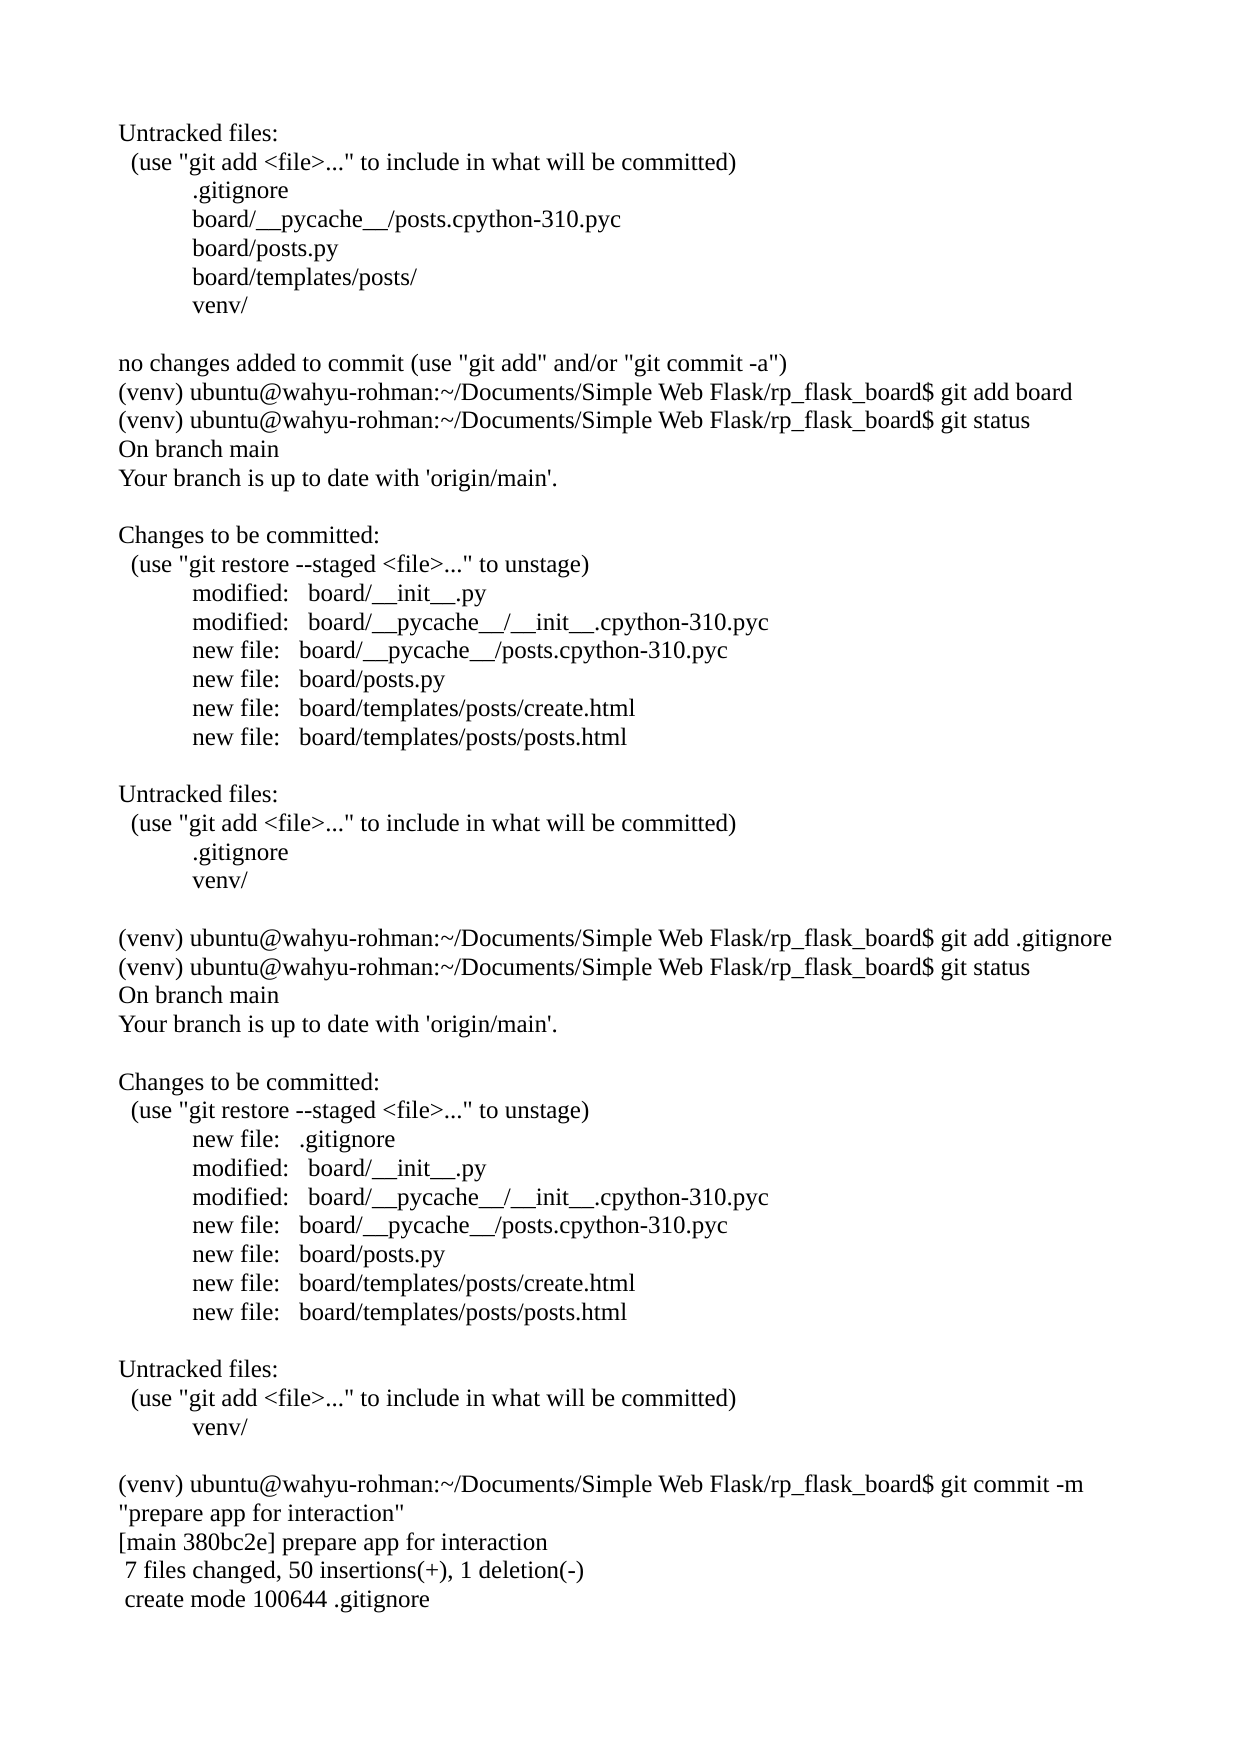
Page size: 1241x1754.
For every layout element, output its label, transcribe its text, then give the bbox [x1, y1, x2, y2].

text On branch main [118, 981, 1122, 1009]
text new file: board/templates/posts/create.html [118, 693, 1122, 722]
text venv/ [118, 1412, 1122, 1441]
text new file: .gitignore [118, 1124, 1122, 1153]
text (venv) ubuntu@wahyu-rohman:~/Documents/Simple Web Flask/rp_flask_board$ git add board [118, 377, 1122, 406]
text modified: board/__init__.py [118, 578, 1122, 607]
text venv/ [118, 291, 1122, 319]
text .gitignore [118, 837, 1122, 866]
text venv/ [118, 866, 1122, 894]
text new file: board/templates/posts/posts.html [118, 722, 1122, 751]
text (use "git add <file>..." to include in what will be committed) [118, 147, 1122, 176]
text new file: board/templates/posts/create.html [118, 1268, 1122, 1297]
text (use "git add <file>..." to include in what will be committed) [118, 1383, 1122, 1412]
text .gitignore [118, 176, 1122, 204]
text (venv) ubuntu@wahyu-rohman:~/Documents/Simple Web Flask/rp_flask_board$ git status [118, 952, 1122, 981]
text (venv) ubuntu@wahyu-rohman:~/Documents/Simple Web Flask/rp_flask_board$ git add .gitignore [118, 923, 1122, 952]
text (venv) ubuntu@wahyu-rohman:~/Documents/Simple Web Flask/rp_flask_board$ git status [118, 406, 1122, 434]
text board/posts.py [118, 233, 1122, 262]
text Untracked files: [118, 1354, 1122, 1383]
text Changes to be committed: [118, 1067, 1122, 1096]
text board/templates/posts/ [118, 262, 1122, 291]
text create mode 100644 .gitignore [118, 1584, 1122, 1613]
text new file: board/__pycache__/posts.cpython-310.pyc [118, 636, 1122, 664]
text modified: board/__pycache__/__init__.cpython-310.pyc [118, 607, 1122, 636]
text new file: board/posts.py [118, 1239, 1122, 1268]
text board/__pycache__/posts.cpython-310.pyc [118, 204, 1122, 233]
text (use "git restore --staged <file>..." to unstage) [118, 549, 1122, 578]
text Untracked files: [118, 779, 1122, 808]
text modified: board/__pycache__/__init__.cpython-310.pyc [118, 1182, 1122, 1211]
text new file: board/posts.py [118, 664, 1122, 693]
text (use "git add <file>..." to include in what will be committed) [118, 808, 1122, 837]
text [main 380bc2e] prepare app for interaction [118, 1527, 1122, 1556]
text Changes to be committed: [118, 521, 1122, 549]
text no changes added to commit (use "git add" and/or "git commit -a") [118, 348, 1122, 377]
text Your branch is up to date with 'origin/main'. [118, 463, 1122, 492]
text Your branch is up to date with 'origin/main'. [118, 1009, 1122, 1038]
text new file: board/templates/posts/posts.html [118, 1297, 1122, 1326]
text new file: board/__pycache__/posts.cpython-310.pyc [118, 1211, 1122, 1239]
text 7 files changed, 50 insertions(+), 1 deletion(-) [118, 1556, 1122, 1584]
text (use "git restore --staged <file>..." to unstage) [118, 1096, 1122, 1124]
text Untracked files: [118, 118, 1122, 147]
text On branch main [118, 434, 1122, 463]
text (venv) ubuntu@wahyu-rohman:~/Documents/Simple Web Flask/rp_flask_board$ git commit -m "prepare app for interaction" [118, 1469, 1122, 1527]
text modified: board/__init__.py [118, 1153, 1122, 1182]
